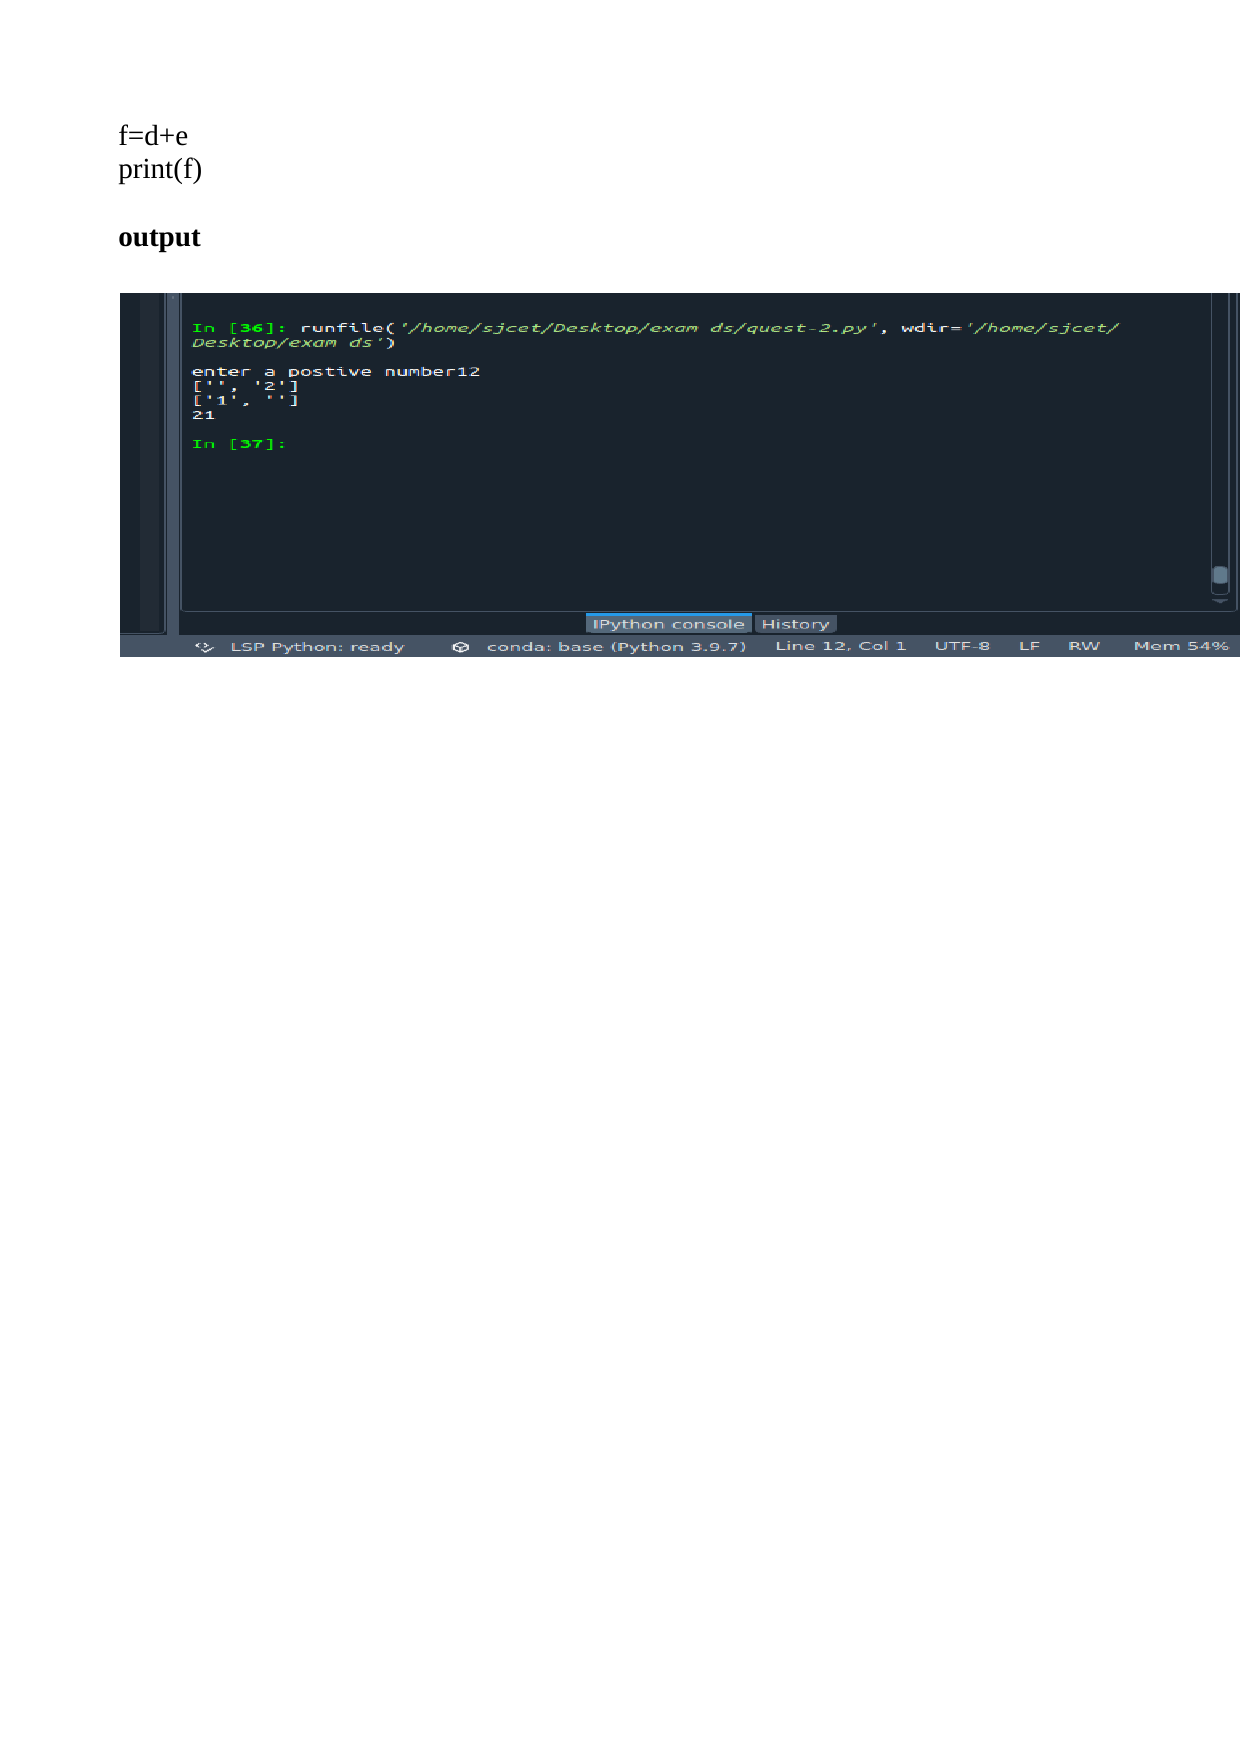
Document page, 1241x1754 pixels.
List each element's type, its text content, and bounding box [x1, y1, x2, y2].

text print(f) [118, 152, 1122, 185]
text f=d+e [118, 118, 1122, 152]
text output [118, 219, 1122, 252]
